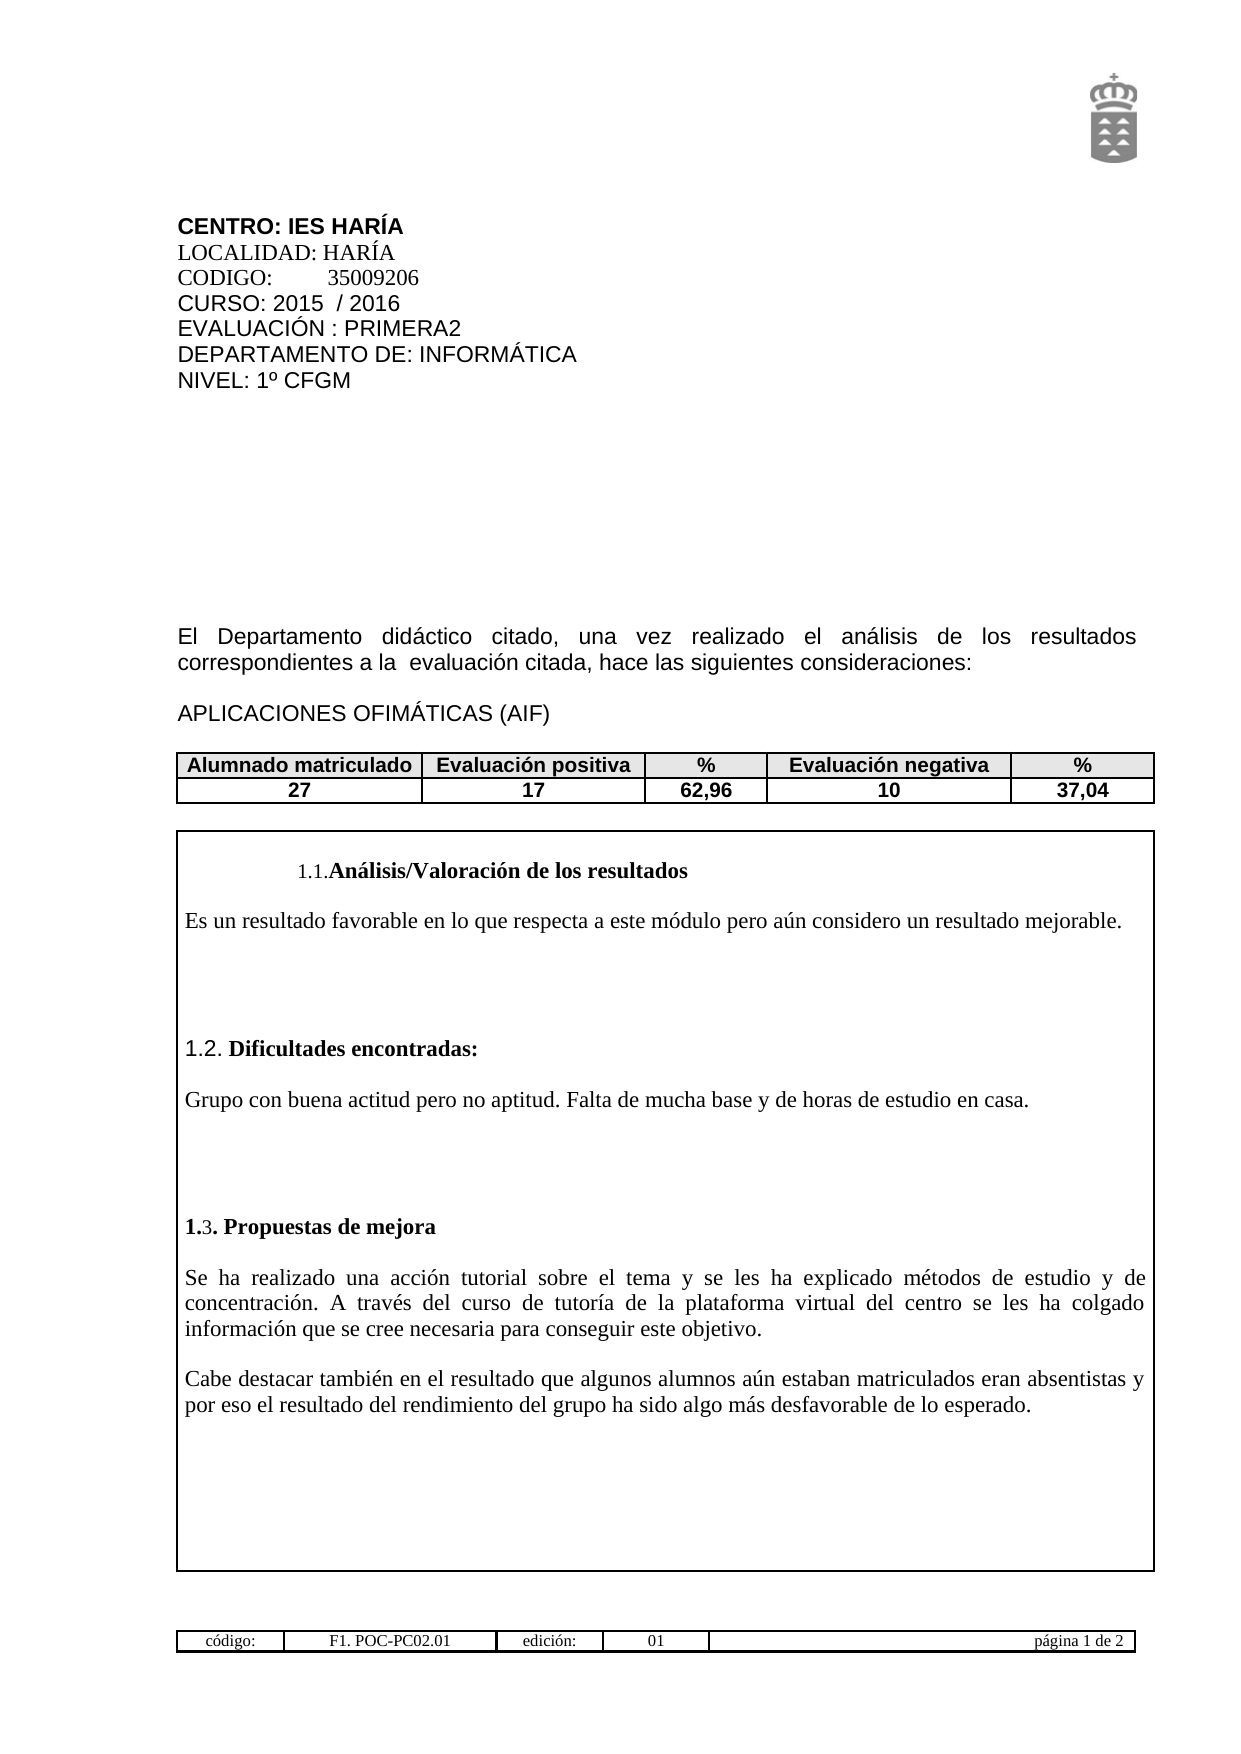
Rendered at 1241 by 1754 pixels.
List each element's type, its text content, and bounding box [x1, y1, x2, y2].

table_header % [1012, 754, 1153, 777]
table_header Evaluación positiva [423, 754, 644, 777]
text NIVEL: 1º CFGM [177, 367, 1137, 393]
text LOCALIDAD: HARÍA [177, 239, 1137, 265]
table_cell 17 [423, 779, 644, 802]
table_header Análisis/Valoración de los resultados Es un resultado favorable en lo que respecta a este módulo pero aún considero un resultado mejorable. 1.2. Dificultades encontradas: Grupo con buena actitud pero no aptitud. Falta de mucha base y de horas de estudio en casa. 1.3. Propuestas de mejora Se ha realizado una acción tutorial sobre el tema y se les ha explicado métodos de estudio y de concentración. A través del curso de tutoría de la plataforma virtual del centro se les ha colgado información que se cree necesaria para conseguir este objetivo. Cabe destacar también en el resultado que algunos alumnos aún estaban matriculados eran absentistas y por eso el resultado del rendimiento del grupo ha sido algo más desfavorable de lo esperado. [178, 832, 1153, 1570]
table_cell 37,04 [1012, 779, 1153, 802]
table_header % [646, 754, 766, 777]
table_cell 62,96 [646, 779, 766, 802]
text APLICACIONES OFIMÁTICAS (AIF) [177, 700, 1137, 726]
picture [1090, 73, 1138, 163]
text CODIGO: 35009206 [177, 265, 1137, 290]
table_cell 10 [768, 779, 1010, 802]
text DEPARTAMENTO DE: INFORMÁTICA [177, 342, 1137, 367]
text CENTRO: IES HARÍA [177, 214, 1137, 239]
text EVALUACIÓN : PRIMERA2 [177, 316, 1137, 342]
table_header Evaluación negativa [768, 754, 1010, 777]
text CURSO: 2015 / 2016 [177, 290, 1137, 316]
text El Departamento didáctico citado, una vez realizado el análisis de los resultados correspondientes a la evaluación citada, hace las siguientes consideraciones: [177, 623, 1137, 675]
table_cell 27 [178, 779, 421, 802]
table_header Alumnado matriculado [178, 754, 421, 777]
